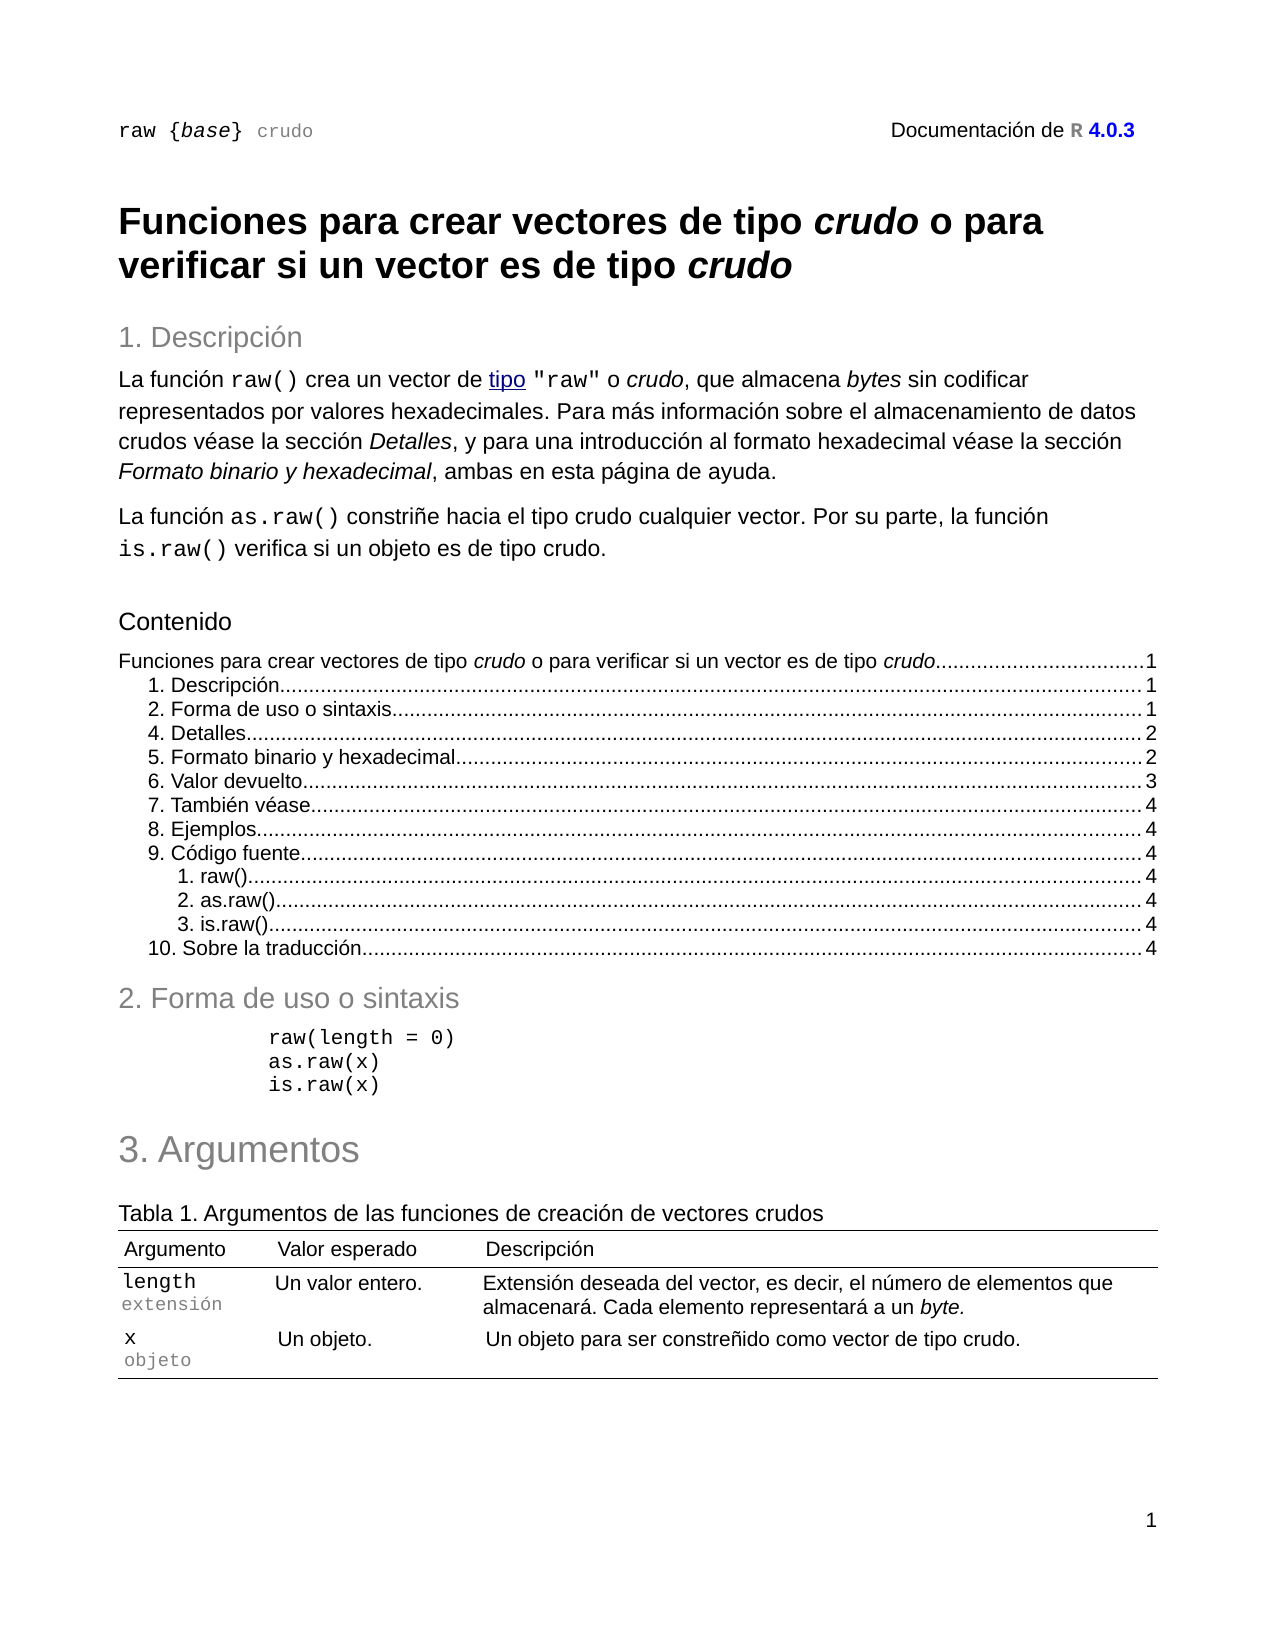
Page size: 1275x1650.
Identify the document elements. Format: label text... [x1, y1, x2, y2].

text 5. Formato binario y hexadecimal 2 [148, 744, 1157, 768]
text 2. Forma de uso o sintaxis 1 [148, 697, 1157, 721]
table_cell Un objeto para ser constreñido como vector de tipo crudo. [480, 1321, 1158, 1378]
text is.raw(x) [118, 1074, 1157, 1098]
subtitle 1. Descripción [118, 320, 1157, 353]
table_cell Un valor entero. [272, 1268, 480, 1321]
text La función as.raw() constriñe hacia el tipo crudo cualquier vector. Por su parte, la función is.raw() verifica si un objeto es de tipo crudo. [118, 503, 1157, 564]
table_cell Un objeto. [272, 1321, 480, 1378]
subtitle Contenido [118, 607, 1157, 636]
text 9. Código fuente 4 [148, 840, 1157, 864]
table_cell Extensión deseada del vector, es decir, el número de elementos que almacenará. Cada elemento representará a un byte. [480, 1268, 1158, 1321]
text 2. as.raw() 4 [177, 888, 1157, 912]
text Tabla 1. Argumentos de las funciones de creación de vectores crudos [118, 1200, 1157, 1226]
table_header Descripción [480, 1231, 1158, 1267]
text Funciones para crear vectores de tipo crudo o para verificar si un vector es de tipo crudo 1 [118, 649, 1157, 673]
text 6. Valor devuelto 3 [148, 768, 1157, 792]
text La función raw() crea un vector de tipo "raw" o crudo, que almacena bytes sin codificar representados por valores hexadecimales. Para más información sobre el almacenamiento de datos crudos véase la sección Detalles, y para una introducción al formato hexadecimal véase la sección Formato binario y hexadecimal, ambas en esta página de ayuda. [118, 366, 1157, 485]
text 1. Descripción 1 [148, 673, 1157, 697]
text as.raw(x) [118, 1051, 1157, 1074]
table_cell length extensión [118, 1268, 272, 1321]
text raw(length = 0) [118, 1027, 1157, 1051]
subtitle 2. Forma de uso o sintaxis [118, 981, 1157, 1014]
text 7. También véase 4 [148, 792, 1157, 816]
text 3. Argumentos [118, 1127, 1157, 1171]
text 3. is.raw() 4 [177, 912, 1157, 936]
table_cell x objeto [118, 1321, 272, 1378]
text 8. Ejemplos 4 [148, 816, 1157, 840]
subtitle Funciones para crear vectores de tipo crudo o para verificar si un vector es de tipo crudo [118, 199, 1157, 286]
text 1. raw() 4 [177, 864, 1157, 888]
text 10. Sobre la traducción 4 [148, 936, 1157, 960]
text 4. Detalles 2 [148, 721, 1157, 744]
table_header Argumento [118, 1231, 272, 1267]
table_header Valor esperado [272, 1231, 480, 1267]
